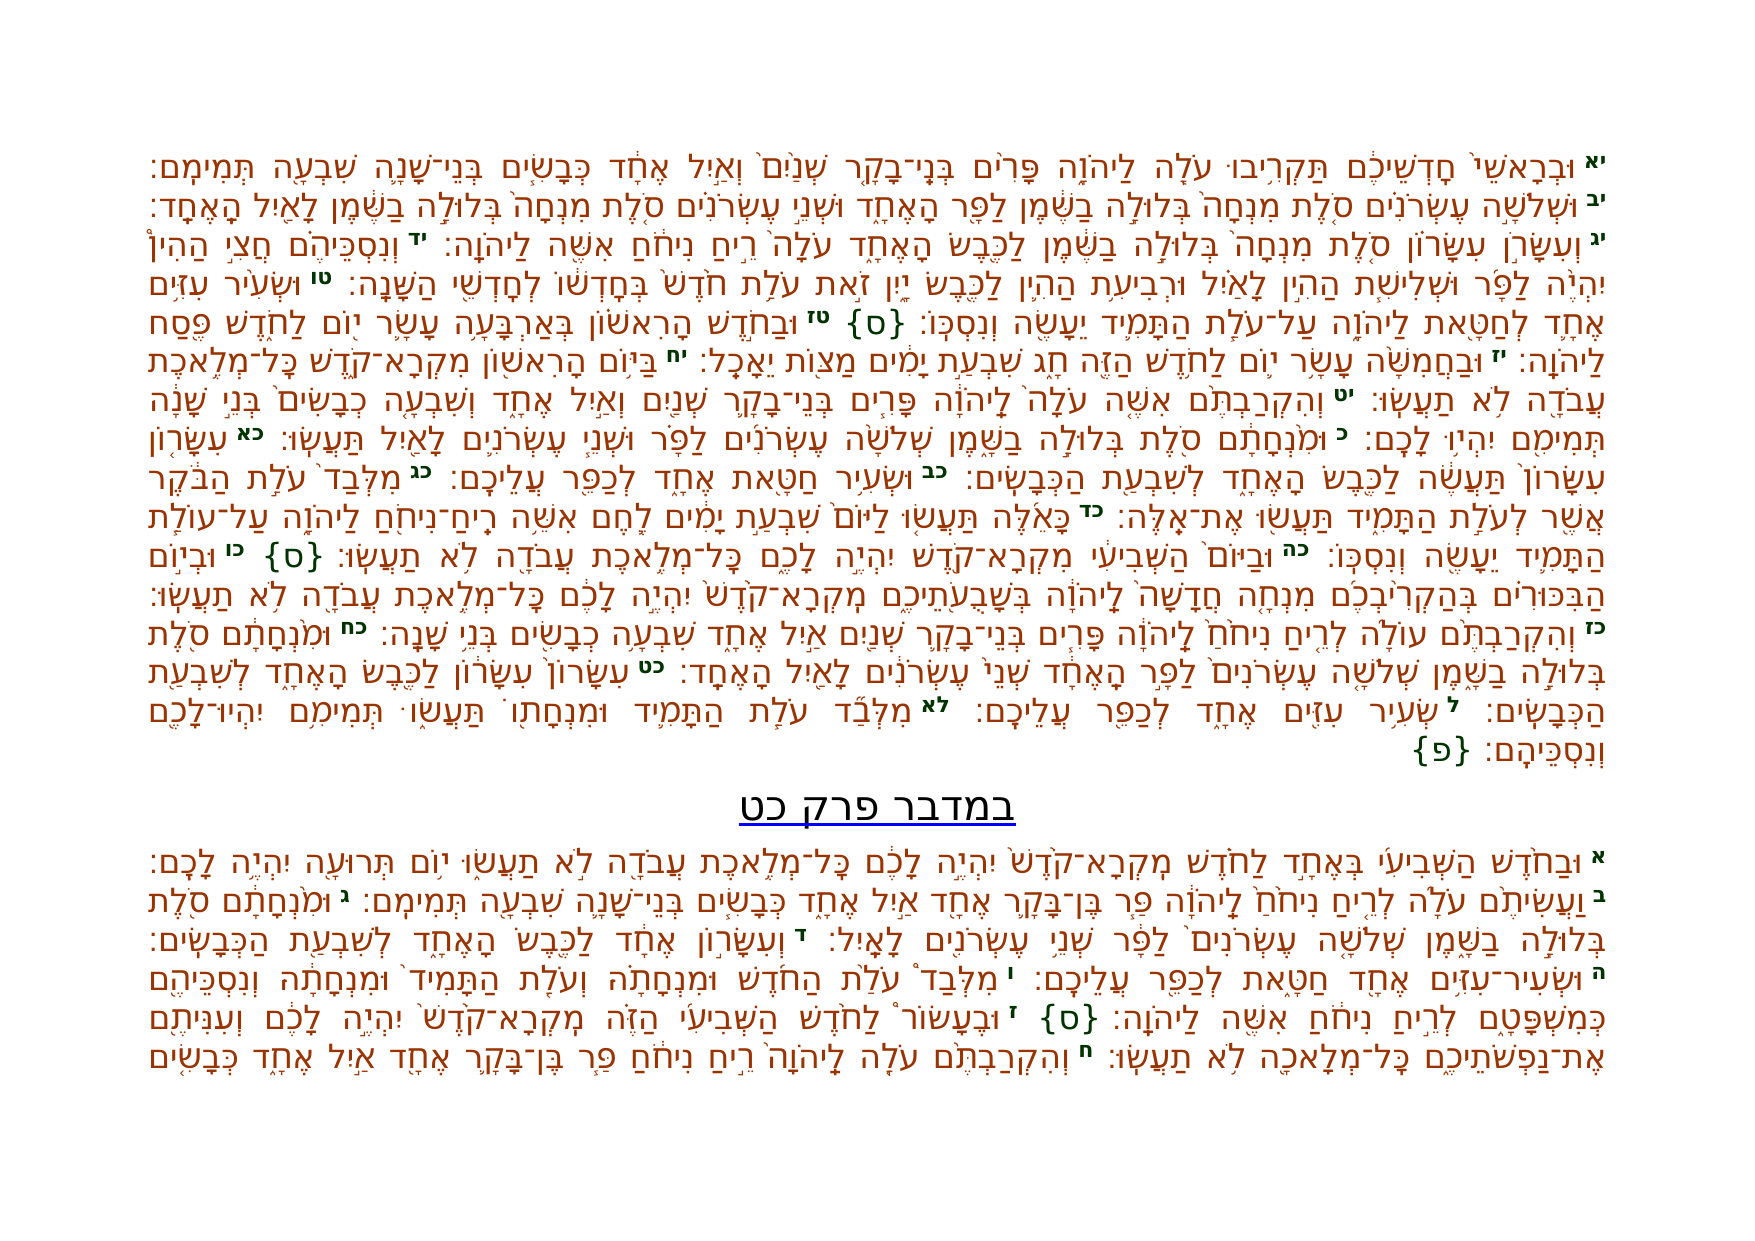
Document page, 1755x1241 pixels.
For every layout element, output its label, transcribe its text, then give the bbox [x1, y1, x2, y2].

text יא וּבְרָאשֵׁי֙ חׇדְשֵׁיכֶ֔ם תַּקְרִ֥יבוּ עֹלָ֖ה לַיהֹוָ֑ה פָּרִ֨ים בְּנֵֽי־בָקָ֤ר שְׁנַ֙יִם֙ וְאַ֣יִל אֶחָ֔ד כְּבָשִׂ֧ים בְּנֵי־שָׁנָ֛ה שִׁבְעָ֖ה תְּמִימִֽם׃ יב וּשְׁלֹשָׁ֣ה עֶשְׂרֹנִ֗ים סֹ֤לֶת מִנְחָה֙ בְּלוּלָ֣ה בַשֶּׁ֔מֶן לַפָּ֖ר הָאֶחָ֑ד וּשְׁנֵ֣י עֶשְׂרֹנִ֗ים סֹ֤לֶת מִנְחָה֙ בְּלוּלָ֣ה בַשֶּׁ֔מֶן לָאַ֖יִל הָֽאֶחָֽד׃ יג וְעִשָּׂרֹ֣ן עִשָּׂר֗וֹן סֹ֤לֶת מִנְחָה֙ בְּלוּלָ֣ה בַשֶּׁ֔מֶן לַכֶּ֖בֶשׂ הָאֶחָ֑ד עֹלָה֙ רֵ֣יחַ נִיחֹ֔חַ אִשֶּׁ֖ה לַיהֹוָֽה׃ יד וְנִסְכֵּיהֶ֗ם חֲצִ֣י הַהִין֩ יִהְיֶ֨ה לַפָּ֜ר וּשְׁלִישִׁ֧ת הַהִ֣ין לָאַ֗יִל וּרְבִיעִ֥ת הַהִ֛ין לַכֶּ֖בֶשׂ יָ֑יִן זֹ֣את עֹלַ֥ת חֹ֙דֶשׁ֙ בְּחׇדְשׁ֔וֹ לְחׇדְשֵׁ֖י הַשָּׁנָֽה׃ טו וּשְׂעִ֨יר עִזִּ֥ים אֶחָ֛ד לְחַטָּ֖את לַיהֹוָ֑ה עַל־עֹלַ֧ת הַתָּמִ֛יד יֵעָשֶׂ֖ה וְנִסְכּֽוֹ׃ {ס} טז וּבַחֹ֣דֶשׁ הָרִאשׁ֗וֹן בְּאַרְבָּעָ֥ה עָשָׂ֛ר י֖וֹם לַחֹ֑דֶשׁ פֶּ֖סַח לַיהֹוָֽה׃ יז וּבַחֲמִשָּׁ֨ה עָשָׂ֥ר י֛וֹם לַחֹ֥דֶשׁ הַזֶּ֖ה חָ֑ג שִׁבְעַ֣ת יָמִ֔ים מַצּ֖וֹת יֵאָכֵֽל׃ יח בַּיּ֥וֹם הָרִאשׁ֖וֹן מִקְרָא־קֹ֑דֶשׁ כׇּל־מְלֶ֥אכֶת עֲבֹדָ֖ה לֹ֥א תַעֲשֽׂוּ׃ יט וְהִקְרַבְתֶּ֨ם אִשֶּׁ֤ה עֹלָה֙ לַֽיהֹוָ֔ה פָּרִ֧ים בְּנֵי־בָקָ֛ר שְׁנַ֖יִם וְאַ֣יִל אֶחָ֑ד וְשִׁבְעָ֤ה כְבָשִׂים֙ בְּנֵ֣י שָׁנָ֔ה תְּמִימִ֖ם יִהְי֥וּ לָכֶֽם׃ כ וּמִ֨נְחָתָ֔ם סֹ֖לֶת בְּלוּלָ֣ה בַשָּׁ֑מֶן שְׁלֹשָׁ֨ה עֶשְׂרֹנִ֜ים לַפָּ֗ר וּשְׁנֵ֧י עֶשְׂרֹנִ֛ים לָאַ֖יִל תַּעֲשֽׂוּ׃ כא עִשָּׂר֤וֹן עִשָּׂרוֹן֙ תַּעֲשֶׂ֔ה לַכֶּ֖בֶשׂ הָאֶחָ֑ד לְשִׁבְעַ֖ת הַכְּבָשִֽׂים׃ כב וּשְׂעִ֥יר חַטָּ֖את אֶחָ֑ד לְכַפֵּ֖ר עֲלֵיכֶֽם׃ כג מִלְּבַד֙ עֹלַ֣ת הַבֹּ֔קֶר אֲשֶׁ֖ר לְעֹלַ֣ת הַתָּמִ֑יד תַּעֲשׂ֖וּ אֶת־אֵֽלֶּה׃ כד כָּאֵ֜לֶּה תַּעֲשׂ֤וּ לַיּוֹם֙ שִׁבְעַ֣ת יָמִ֔ים לֶ֛חֶם אִשֵּׁ֥ה רֵֽיחַ־נִיחֹ֖חַ לַיהֹוָ֑ה עַל־עוֹלַ֧ת הַתָּמִ֛יד יֵעָשֶׂ֖ה וְנִסְכּֽוֹ׃ כה וּבַיּוֹם֙ הַשְּׁבִיעִ֔י מִקְרָא־קֹ֖דֶשׁ יִהְיֶ֣ה לָכֶ֑ם כׇּל־מְלֶ֥אכֶת עֲבֹדָ֖ה לֹ֥א תַעֲשֽׂוּ׃ {ס} כו וּבְי֣וֹם הַבִּכּוּרִ֗ים בְּהַקְרִ֨יבְכֶ֜ם מִנְחָ֤ה חֲדָשָׁה֙ לַֽיהֹוָ֔ה בְּשָׁבֻעֹ֖תֵיכֶ֑ם מִֽקְרָא־קֹ֙דֶשׁ֙ יִהְיֶ֣ה לָכֶ֔ם כׇּל־מְלֶ֥אכֶת עֲבֹדָ֖ה לֹ֥א תַעֲשֽׂוּ׃ כז וְהִקְרַבְתֶּ֨ם עוֹלָ֜ה לְרֵ֤יחַ נִיחֹ֙חַ֙ לַֽיהֹוָ֔ה פָּרִ֧ים בְּנֵי־בָקָ֛ר שְׁנַ֖יִם אַ֣יִל אֶחָ֑ד שִׁבְעָ֥ה כְבָשִׂ֖ים בְּנֵ֥י שָׁנָֽה׃ כח וּמִ֨נְחָתָ֔ם סֹ֖לֶת בְּלוּלָ֣ה בַשָּׁ֑מֶן שְׁלֹשָׁ֤ה עֶשְׂרֹנִים֙ לַפָּ֣ר הָֽאֶחָ֔ד שְׁנֵי֙ עֶשְׂרֹנִ֔ים לָאַ֖יִל הָאֶחָֽד׃ כט עִשָּׂרוֹן֙ עִשָּׂר֔וֹן לַכֶּ֖בֶשׂ הָאֶחָ֑ד לְשִׁבְעַ֖ת הַכְּבָשִֽׂים׃ ל שְׂעִ֥יר עִזִּ֖ים אֶחָ֑ד לְכַפֵּ֖ר עֲלֵיכֶֽם׃ לא מִלְּבַ֞ד עֹלַ֧ת הַתָּמִ֛יד וּמִנְחָת֖וֹ תַּעֲשׂ֑וּ תְּמִימִ֥ם יִהְיוּ־לָכֶ֖ם וְנִסְכֵּיהֶֽם׃ {פ} [148, 148, 1606, 769]
text א וּבַחֹ֨דֶשׁ הַשְּׁבִיעִ֜י בְּאֶחָ֣ד לַחֹ֗דֶשׁ מִֽקְרָא־קֹ֙דֶשׁ֙ יִהְיֶ֣ה לָכֶ֔ם כׇּל־מְלֶ֥אכֶת עֲבֹדָ֖ה לֹ֣א תַעֲשׂ֑וּ י֥וֹם תְּרוּעָ֖ה יִהְיֶ֥ה לָכֶֽם׃ ב וַעֲשִׂיתֶ֨ם עֹלָ֜ה לְרֵ֤יחַ נִיחֹ֙חַ֙ לַֽיהֹוָ֔ה פַּ֧ר בֶּן־בָּקָ֛ר אֶחָ֖ד אַ֣יִל אֶחָ֑ד כְּבָשִׂ֧ים בְּנֵי־שָׁנָ֛ה שִׁבְעָ֖ה תְּמִימִֽם׃ ג וּמִ֨נְחָתָ֔ם סֹ֖לֶת בְּלוּלָ֣ה בַשָּׁ֑מֶן שְׁלֹשָׁ֤ה עֶשְׂרֹנִים֙ לַפָּ֔ר שְׁנֵ֥י עֶשְׂרֹנִ֖ים לָאָֽיִל׃ ד וְעִשָּׂר֣וֹן אֶחָ֔ד לַכֶּ֖בֶשׂ הָאֶחָ֑ד לְשִׁבְעַ֖ת הַכְּבָשִֽׂים׃ ה וּשְׂעִיר־עִזִּ֥ים אֶחָ֖ד חַטָּ֑את לְכַפֵּ֖ר עֲלֵיכֶֽם׃ ו מִלְּבַד֩ עֹלַ֨ת הַחֹ֜דֶשׁ וּמִנְחָתָ֗הּ וְעֹלַ֤ת הַתָּמִיד֙ וּמִנְחָתָ֔הּ וְנִסְכֵּיהֶ֖ם כְּמִשְׁפָּטָ֑ם לְרֵ֣יחַ נִיחֹ֔חַ אִשֶּׁ֖ה לַיהֹוָֽה׃ {ס} ז וּבֶעָשׂוֹר֩ לַחֹ֨דֶשׁ הַשְּׁבִיעִ֜י הַזֶּ֗ה מִֽקְרָא־קֹ֙דֶשׁ֙ יִהְיֶ֣ה לָכֶ֔ם וְעִנִּיתֶ֖ם אֶת־נַפְשֹׁתֵיכֶ֑ם כׇּל־מְלָאכָ֖ה לֹ֥א תַעֲשֽׂוּ׃ ח וְהִקְרַבְתֶּ֨ם עֹלָ֤ה לַֽיהֹוָה֙ רֵ֣יחַ נִיחֹ֔חַ פַּ֧ר בֶּן־בָּקָ֛ר אֶחָ֖ד אַ֣יִל אֶחָ֑ד כְּבָשִׂ֤ים [148, 843, 1606, 1076]
text במדבר פרק כט [148, 782, 1606, 830]
